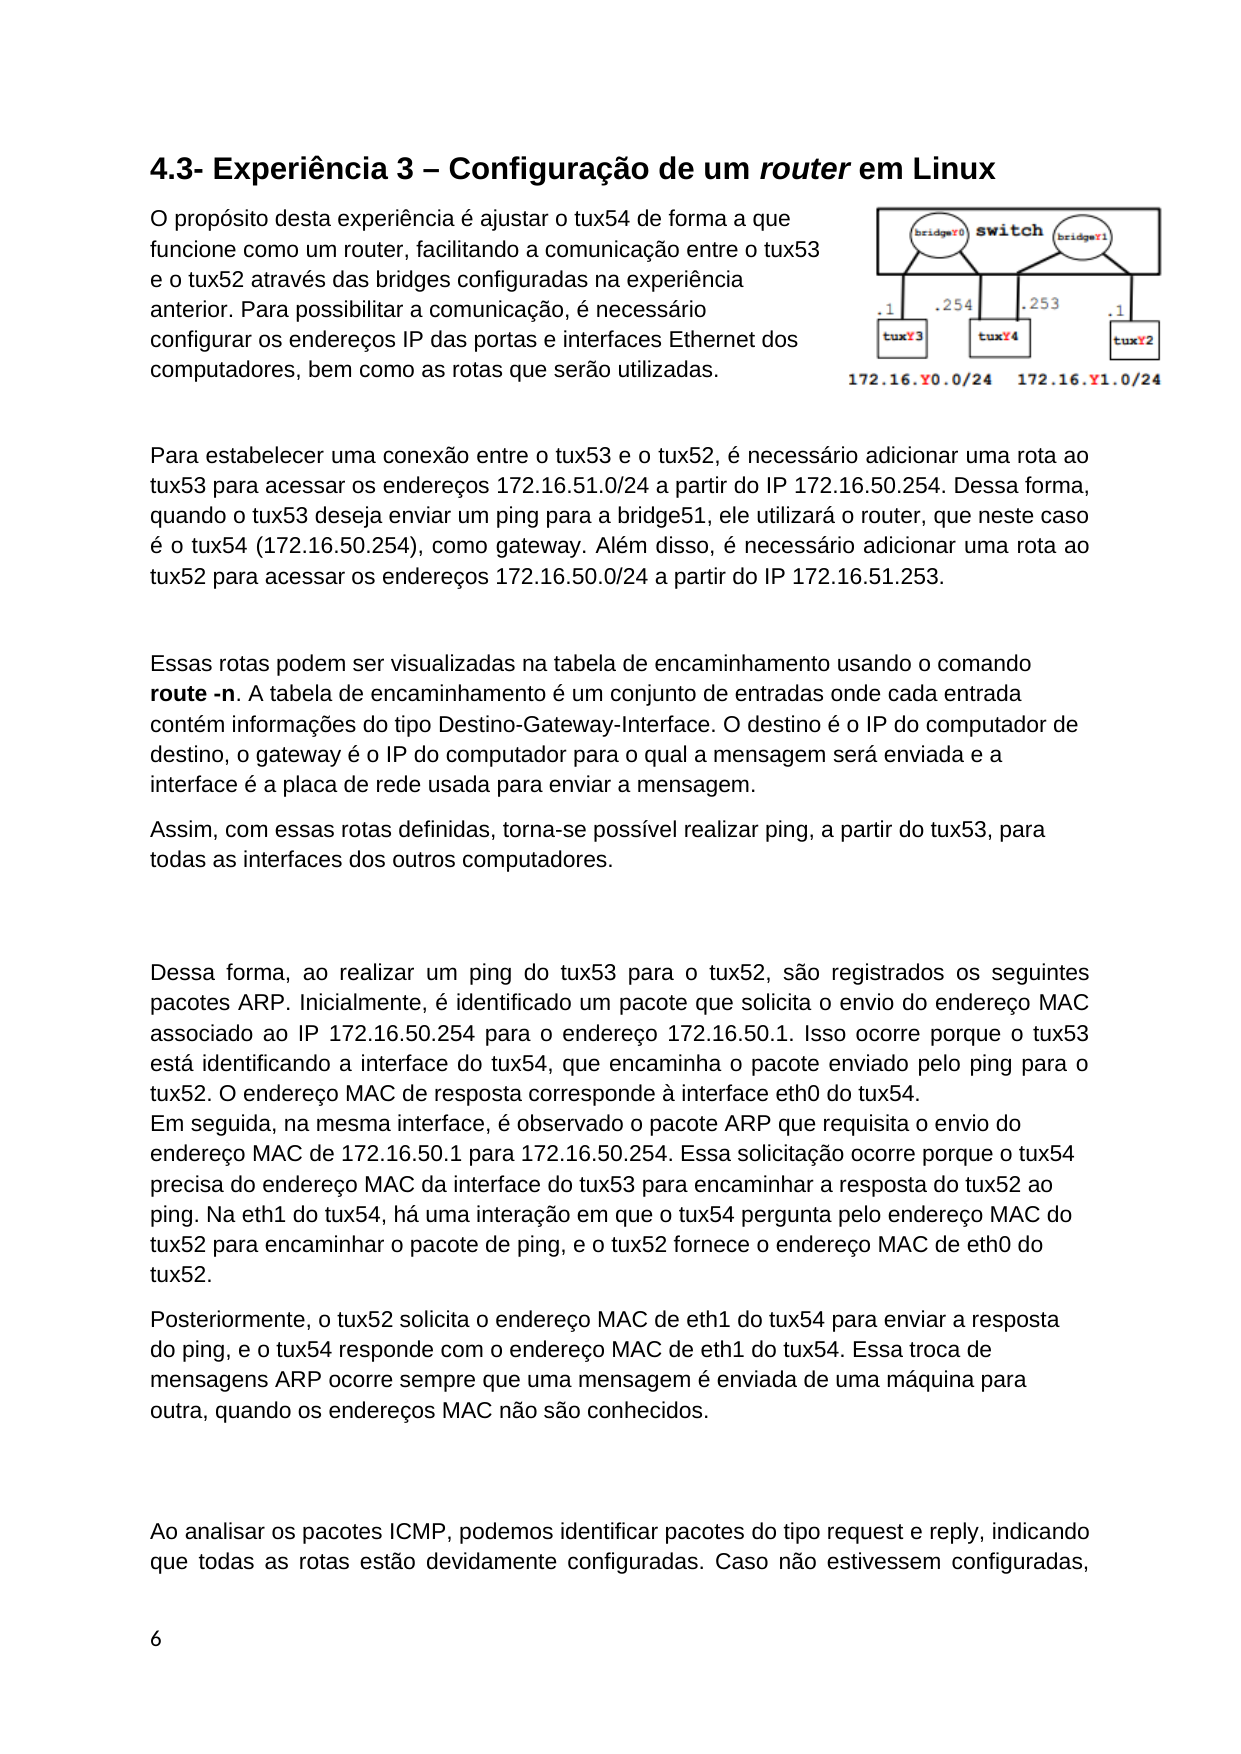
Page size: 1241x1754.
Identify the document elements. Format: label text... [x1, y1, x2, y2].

text 4.3- Experiência 3 – Configuração de um router em Linux [150, 150, 1090, 186]
text anterior. Para possibilitar a comunicação, é necessário [150, 296, 848, 322]
text Para estabelecer uma conexão entre o tux53 e o tux52, é necessário adicionar uma rota ao tux53 para acessar os endereços 172.16.51.0/24 a partir do IP 172.16.50.254. Dessa forma, quando o tux53 deseja enviar um ping para a bridge51, ele utilizará o router, que neste caso é o tux54 (172.16.50.254), como gateway. Além disso, é necessário adicionar uma rota ao tux52 para acessar os endereços 172.16.50.0/24 a partir do IP 172.16.51.253. [150, 442, 1090, 589]
text Em seguida, na mesma interface, é observado o pacote ARP que requisita o envio do endereço MAC de 172.16.50.1 para 172.16.50.254. Essa solicitação ocorre porque o tux54 precisa do endereço MAC da interface do tux53 para encaminhar a resposta do tux52 ao ping. Na eth1 do tux54, há uma interação em que o tux54 pergunta pelo endereço MAC do tux52 para encaminhar o pacote de ping, e o tux52 fornece o endereço MAC de eth0 do tux52. [150, 1110, 1090, 1288]
text Posteriormente, o tux52 solicita o endereço MAC de eth1 do tux54 para enviar a resposta do ping, e o tux54 responde com o endereço MAC de eth1 do tux54. Essa troca de mensagens ARP ocorre sempre que uma mensagem é enviada de uma máquina para outra, quando os endereços MAC não são conhecidos. [150, 1306, 1090, 1423]
text configurar os endereços IP das portas e interfaces Ethernet dos [150, 326, 848, 353]
text e o tux52 através das bridges configuradas na experiência [150, 266, 848, 292]
text Ao analisar os pacotes ICMP, podemos identificar pacotes do tipo request e reply, indicando que todas as rotas estão devidamente configuradas. Caso não estivessem configuradas, [150, 1518, 1090, 1574]
text Assim, com essas rotas definidas, torna-se possível realizar ping, a partir do tux53, para todas as interfaces dos outros computadores. [150, 816, 1090, 872]
picture [848, 200, 1163, 392]
text Dessa forma, ao realizar um ping do tux53 para o tux52, são registrados os seguintes pacotes ARP. Inicialmente, é identificado um pacote que solicita o envio do endereço MAC associado ao IP 172.16.50.254 para o endereço 172.16.50.1. Isso ocorre porque o tux53 está identificando a interface do tux54, que encaminha o pacote enviado pelo ping para o tux52. O endereço MAC de resposta corresponde à interface eth0 do tux54. [150, 959, 1090, 1106]
text Essas rotas podem ser visualizadas na tabela de encaminhamento usando o comando route -n. A tabela de encaminhamento é um conjunto de entradas onde cada entrada contém informações do tipo Destino-Gateway-Interface. O destino é o IP do computador de destino, o gateway é o IP do computador para o qual a mensagem será enviada e a interface é a placa de rede usada para enviar a mensagem. [150, 650, 1090, 797]
text computadores, bem como as rotas que serão utilizadas. [150, 356, 848, 383]
text funcione como um router, facilitando a comunicação entre o tux53 [150, 236, 848, 262]
text O propósito desta experiência é ajustar o tux54 de forma a que [150, 205, 848, 232]
